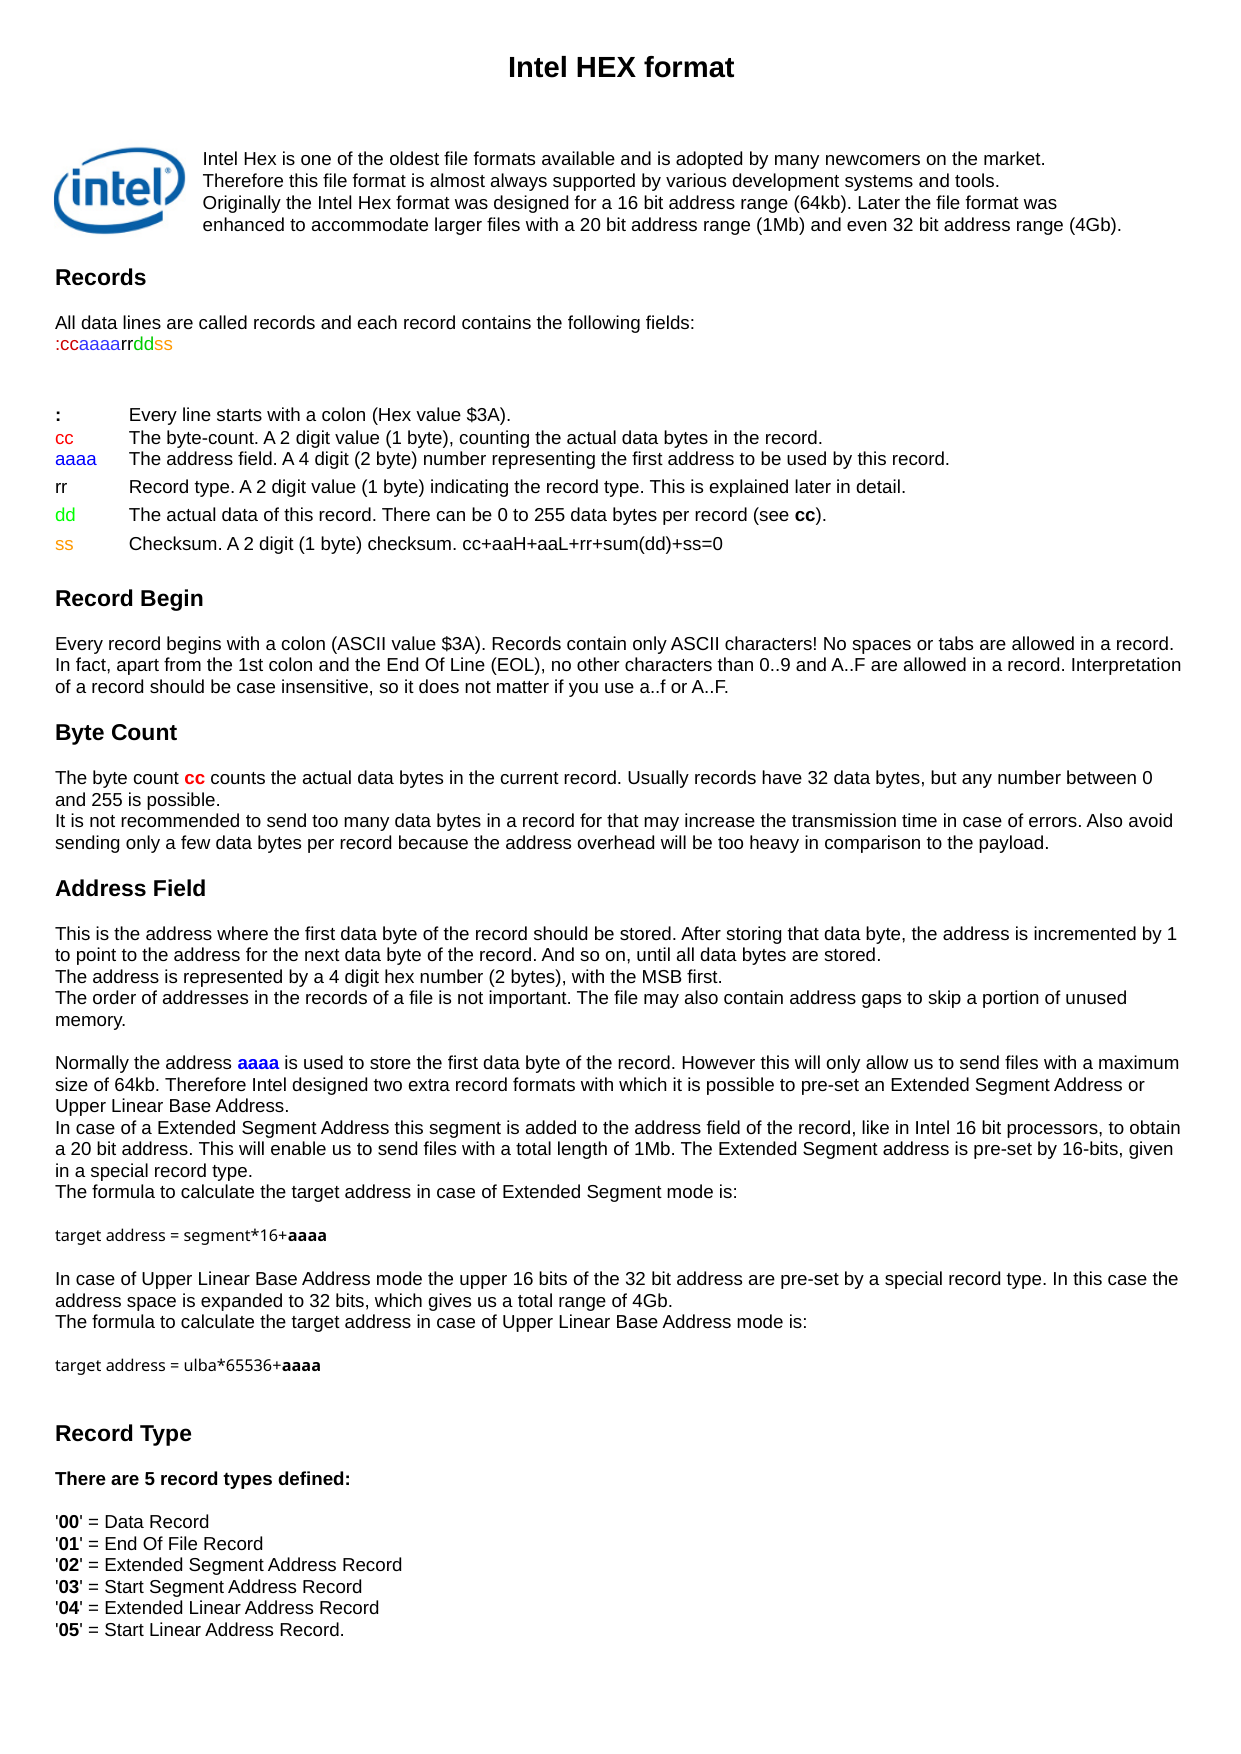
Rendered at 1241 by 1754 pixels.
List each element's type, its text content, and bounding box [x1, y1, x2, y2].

text dd The actual data of this record. There can be 0 to 255 data bytes per record (see cc). [55, 498, 1188, 527]
text Byte Count [55, 719, 1188, 745]
text aaaa The address field. A 4 digit (2 byte) number representing the first address to be used by this record. [55, 448, 1188, 470]
text rr Record type. A 2 digit value (1 byte) indicating the record type. This is explained later in detail. [55, 470, 1188, 498]
text : Every line starts with a colon (Hex value $3A). [55, 398, 1188, 427]
text Intel Hex is one of the oldest file formats available and is adopted by many newcomers on the market. [186, 141, 1188, 170]
text The byte count cc counts the actual data bytes in the current record. Usually records have 32 data bytes, but any number between 0 and 255 is possible. It is not recommended to send too many data bytes in a record for that may increase the transmission time in case of errors. Also avoid sending only a few data bytes per record because the address overhead will be too heavy in comparison to the payload. [55, 767, 1188, 853]
text The order of addresses in the records of a file is not important. The file may also contain address gaps to skip a portion of unused memory. [55, 987, 1188, 1030]
text :ccaaaarrddss [55, 333, 1188, 355]
text Intel HEX format [55, 50, 1188, 84]
text Record Type [55, 1420, 1188, 1446]
text This is the address where the first data byte of the record should be stored. After storing that data byte, the address is incremented by 1 to point to the address for the next data byte of the record. And so on, until all data bytes are stored. The address is represented by a 4 digit hex number (2 bytes), with the MSB first. [55, 922, 1188, 987]
text All data lines are called records and each record contains the following fields: [55, 312, 1188, 333]
text Normally the address aaaa is used to store the first data byte of the record. However this will only allow us to send files with a maximum size of 64kb. Therefore Intel designed two extra record formats with which it is possible to pre-set an Extended Segment Address or Upper Linear Base Address. In case of a Extended Segment Address this segment is added to the address field of the record, like in Intel 16 bit processors, to obtain a 20 bit address. This will enable us to send files with a total length of 1Mb. The Extended Segment address is pre-set by 16-bits, given in a special record type. The formula to calculate the target address in case of Extended Segment mode is: [55, 1052, 1188, 1203]
text target address = ulba*65536+aaaa [55, 1354, 1188, 1377]
text Record Begin [55, 585, 1188, 611]
picture [53, 131, 186, 254]
text cc The byte-count. A 2 digit value (1 byte), counting the actual data bytes in the record. [55, 427, 1188, 448]
text ss Checksum. A 2 digit (1 byte) checksum. cc+aaH+aaL+rr+sum(dd)+ss=0 [55, 527, 1188, 556]
text '00' = Data Record '01' = End Of File Record '02' = Extended Segment Address Record '03' = Start Segment Address Record '04' = Extended Linear Address Record '05' = Start Linear Address Record. [55, 1511, 1188, 1640]
text Records [55, 264, 1188, 290]
text target address = segment*16+aaaa [55, 1224, 1188, 1247]
text There are 5 record types defined: [55, 1468, 1188, 1489]
text In case of Upper Linear Base Address mode the upper 16 bits of the 32 bit address are pre-set by a special record type. In this case the address space is expanded to 32 bits, which gives us a total range of 4Gb. The formula to calculate the target address in case of Upper Linear Base Address mode is: [55, 1268, 1188, 1333]
text enhanced to accommodate larger files with a 20 bit address range (1Mb) and even 32 bit address range (4Gb). [186, 213, 1188, 235]
text Every record begins with a colon (ASCII value $3A). Records contain only ASCII characters! No spaces or tabs are allowed in a record. In fact, apart from the 1st colon and the End Of Line (EOL), no other characters than 0..9 and A..F are allowed in a record. Interpretation of a record should be case insensitive, so it does not matter if you use a..f or A..F. [55, 633, 1188, 697]
text Therefore this file format is almost always supported by various development systems and tools. Originally the Intel Hex format was designed for a 16 bit address range (64kb). Later the file format was [186, 170, 1188, 213]
text Address Field [55, 874, 1188, 901]
